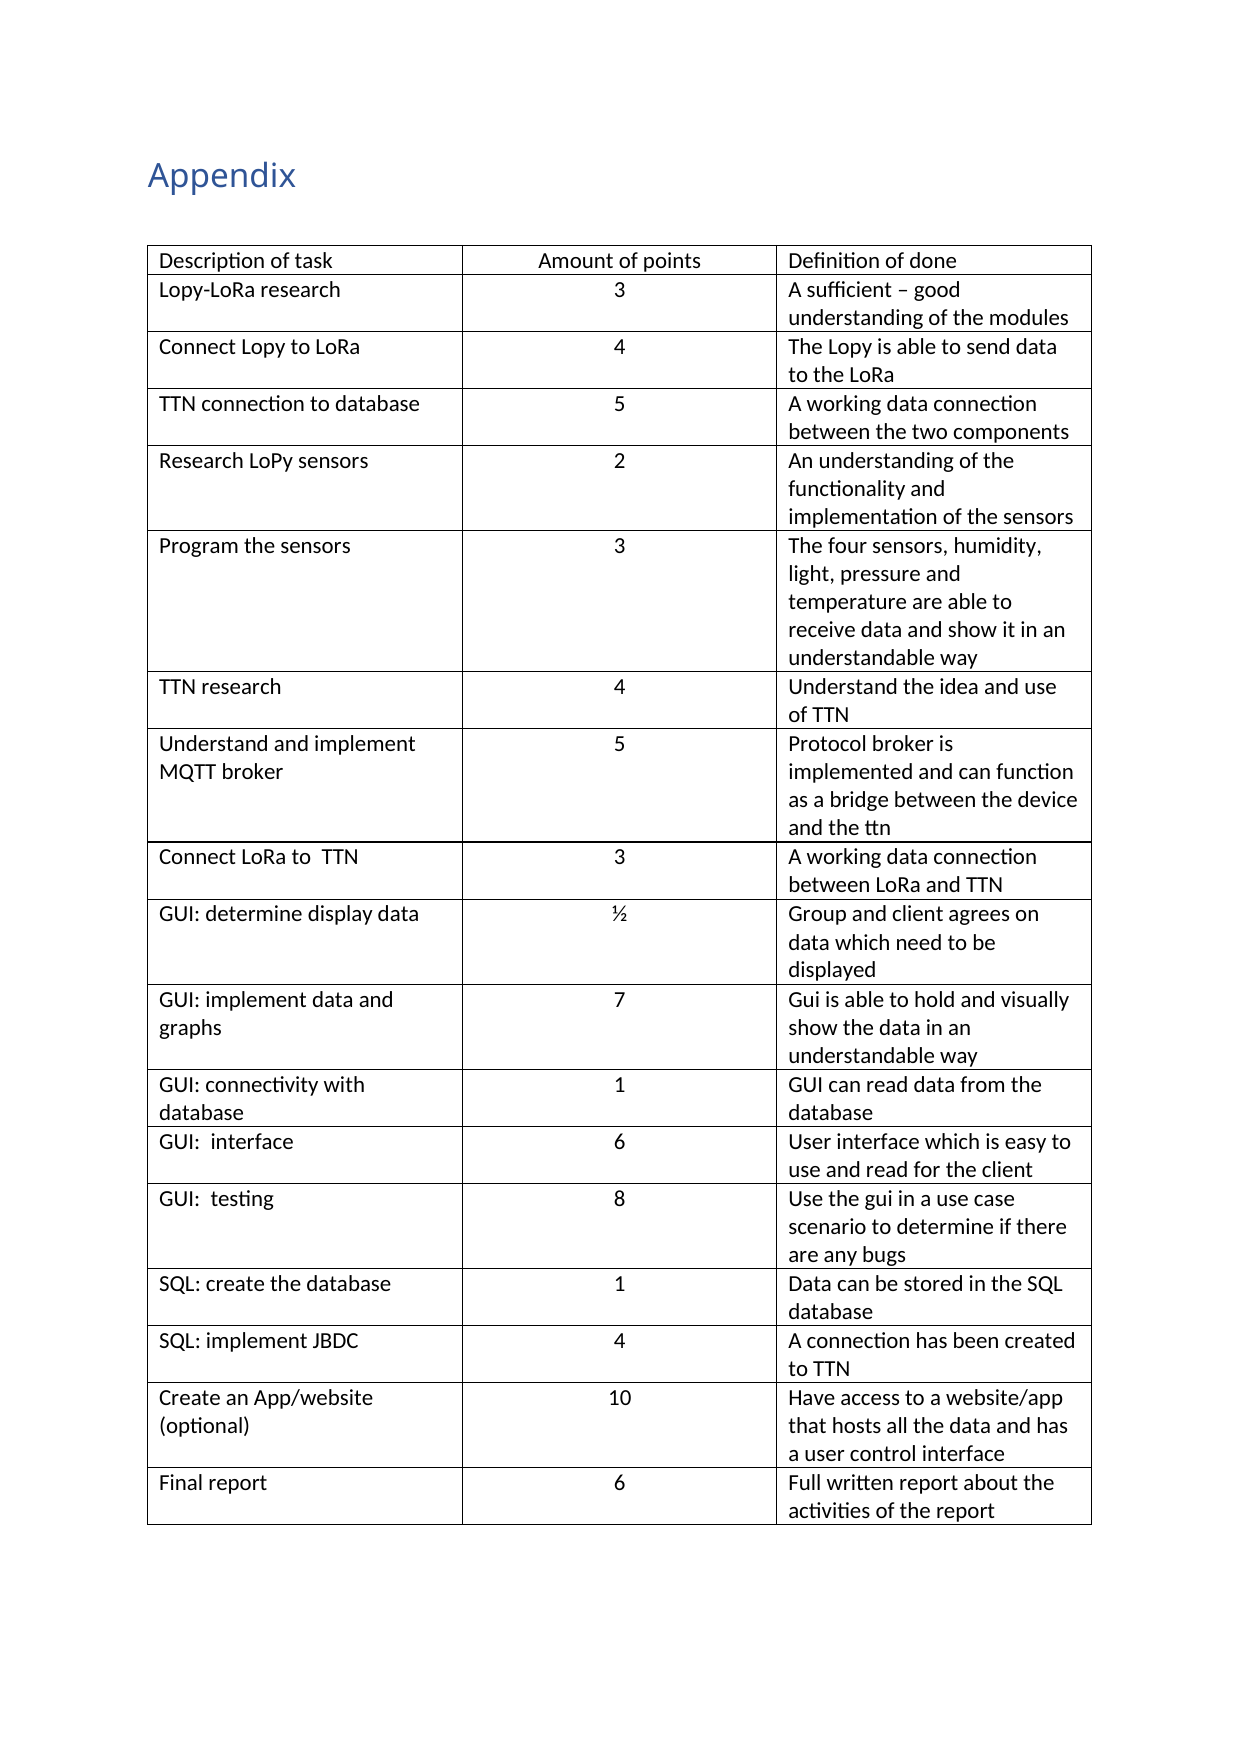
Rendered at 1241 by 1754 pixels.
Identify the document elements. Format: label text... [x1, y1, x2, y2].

table_cell A sufficient – good understanding of the modules [777, 275, 1091, 331]
table_cell Gui is able to hold and visually show the data in an understandable way [777, 985, 1091, 1069]
table_cell User interface which is easy to use and read for the client [777, 1127, 1091, 1183]
table_cell GUI can read data from the database [777, 1070, 1091, 1126]
table_cell Program the sensors [148, 531, 462, 671]
table_cell Connect LoRa to TTN [148, 843, 462, 898]
table_cell 3 [463, 531, 776, 671]
table_cell Protocol broker is implemented and can function as a bridge between the device and the ttn [777, 729, 1091, 841]
table_cell SQL: implement JBDC [148, 1326, 462, 1382]
table_cell Use the gui in a use case scenario to determine if there are any bugs [777, 1184, 1091, 1268]
table_cell The Lopy is able to send data to the LoRa [777, 332, 1091, 388]
table_cell Final report [148, 1468, 462, 1524]
table_cell Create an App/website (optional) [148, 1383, 462, 1467]
table_cell 1 [463, 1070, 776, 1126]
table_cell ½ [463, 900, 776, 984]
table_cell Data can be stored in the SQL database [777, 1269, 1091, 1325]
table_cell A connection has been created to TTN [777, 1326, 1091, 1382]
table_cell TTN connection to database [148, 389, 462, 445]
table_cell Full written report about the activities of the report [777, 1468, 1091, 1524]
table_cell GUI: interface [148, 1127, 462, 1183]
table_header Description of task [148, 246, 462, 274]
table_cell 8 [463, 1184, 776, 1268]
table_cell A working data connection between LoRa and TTN [777, 843, 1091, 898]
table_cell 4 [463, 672, 776, 728]
table_cell Lopy-LoRa research [148, 275, 462, 331]
table_cell Research LoPy sensors [148, 446, 462, 530]
table_cell 5 [463, 389, 776, 445]
table_cell TTN research [148, 672, 462, 728]
table_cell GUI: testing [148, 1184, 462, 1268]
table_cell 6 [463, 1468, 776, 1524]
table_cell Have access to a website/app that hosts all the data and has a user control interface [777, 1383, 1091, 1467]
table_cell 1 [463, 1269, 776, 1325]
table_cell Connect Lopy to LoRa [148, 332, 462, 388]
table_cell GUI: connectivity with database [148, 1070, 462, 1126]
table_cell Understand the idea and use of TTN [777, 672, 1091, 728]
table_cell An understanding of the functionality and implementation of the sensors [777, 446, 1091, 530]
table_cell SQL: create the database [148, 1269, 462, 1325]
table_cell 10 [463, 1383, 776, 1467]
table_cell A working data connection between the two components [777, 389, 1091, 445]
table_cell GUI: determine display data [148, 900, 462, 984]
subtitle Appendix [148, 152, 1093, 197]
table_cell 4 [463, 1326, 776, 1382]
table_cell 3 [463, 275, 776, 331]
table_cell 3 [463, 843, 776, 898]
table_cell The four sensors, humidity, light, pressure and temperature are able to receive data and show it in an understandable way [777, 531, 1091, 671]
table_cell 2 [463, 446, 776, 530]
table_cell 7 [463, 985, 776, 1069]
table_cell 4 [463, 332, 776, 388]
table_cell 5 [463, 729, 776, 841]
table_cell Group and client agrees on data which need to be displayed [777, 900, 1091, 984]
table_header Definition of done [777, 246, 1091, 274]
table_cell Understand and implement MQTT broker [148, 729, 462, 841]
table_cell 6 [463, 1127, 776, 1183]
table_header Amount of points [463, 246, 776, 274]
table_cell GUI: implement data and graphs [148, 985, 462, 1069]
